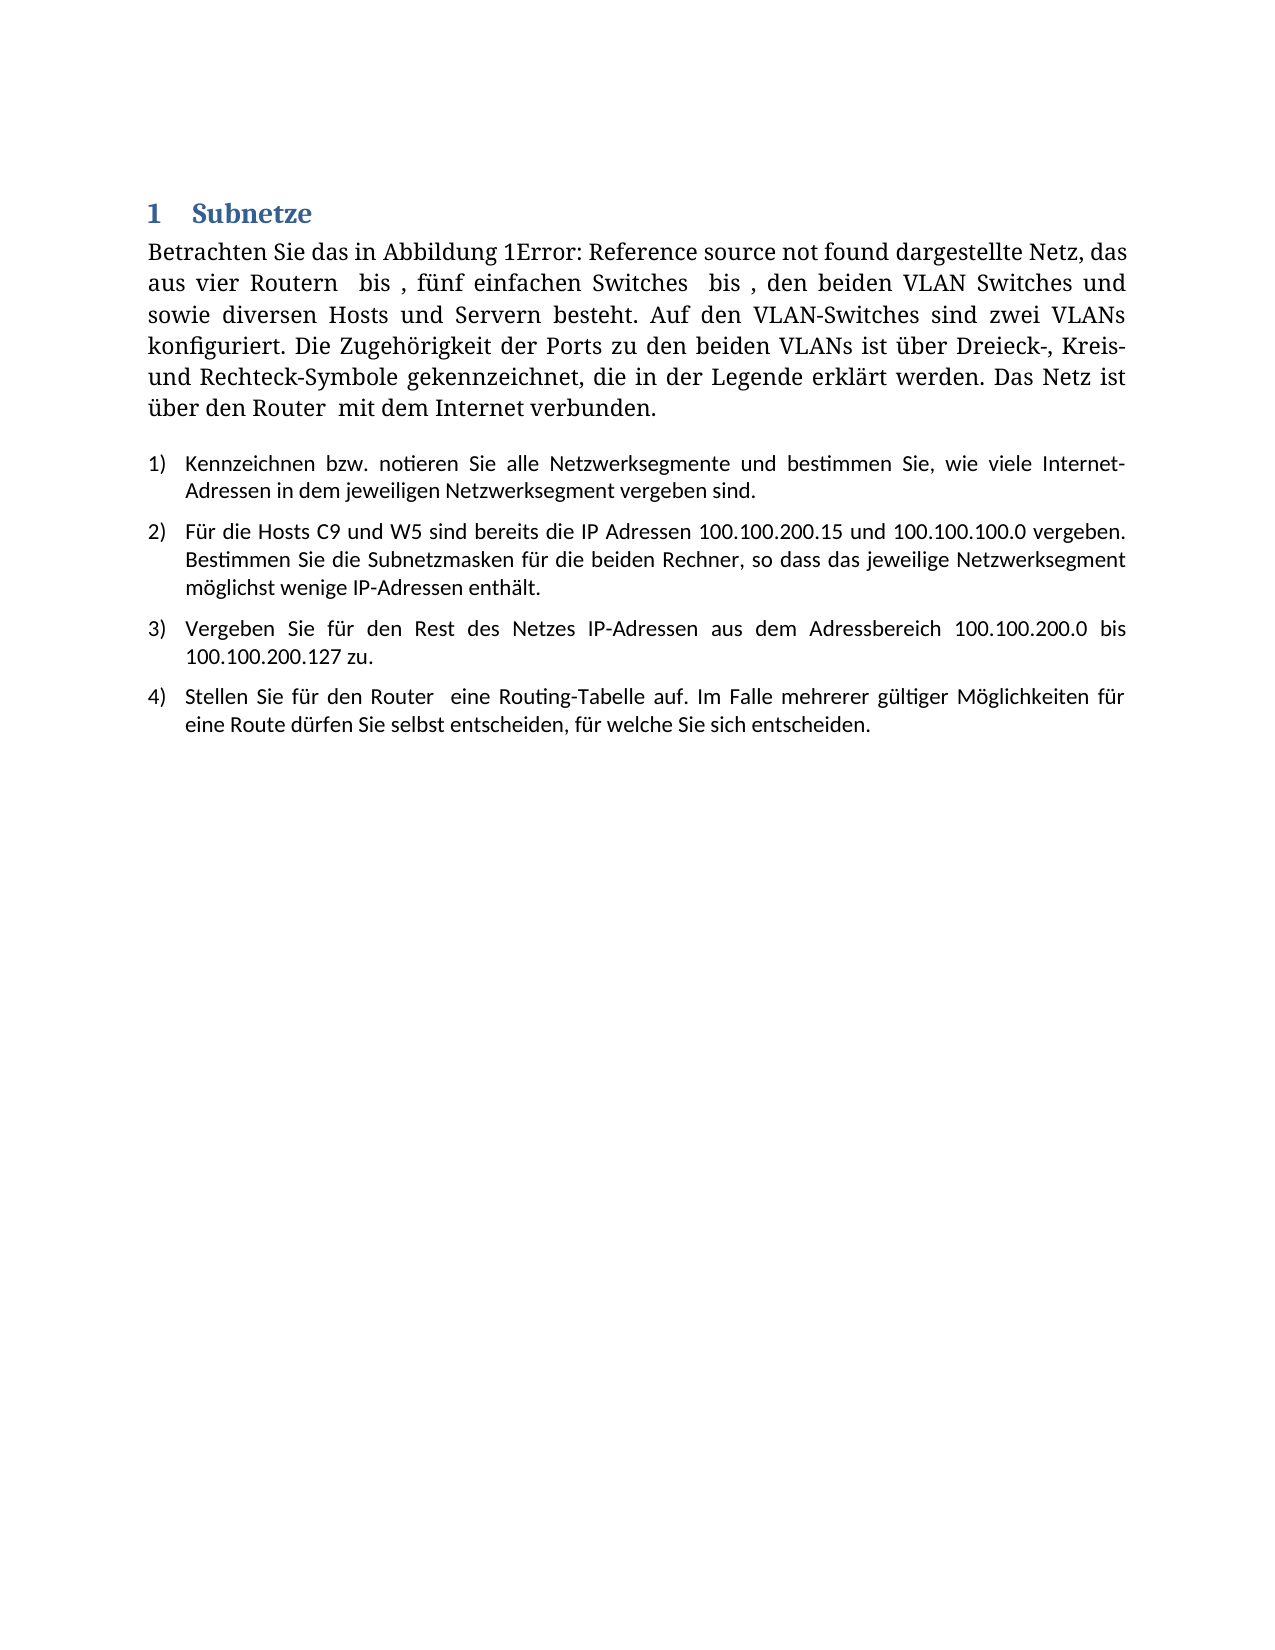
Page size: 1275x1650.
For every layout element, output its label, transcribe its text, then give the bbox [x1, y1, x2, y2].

list Kennzeichnen bzw. notieren Sie alle Netzwerksegmente und bestimmen Sie, wie viele Internet-Adressen in dem jeweiligen Netzwerksegment vergeben sind. [148, 449, 1127, 505]
list Für die Hosts C9 und W5 sind bereits die IP Adressen 100.100.200.15 und 100.100.100.0 vergeben. Bestimmen Sie die Subnetzmasken für die beiden Rechner, so dass das jeweilige Netzwerksegment möglichst wenige IP-Adressen enthält. [148, 517, 1127, 601]
list Vergeben Sie für den Rest des Netzes IP-Adressen aus dem Adressbereich 100.100.200.0 bis 100.100.200.127 zu. [148, 614, 1127, 670]
list Stellen Sie für den Router eine Routing-Tabelle auf. Im Falle mehrerer gültiger Möglichkeiten für eine Route dürfen Sie selbst entscheiden, für welche Sie sich entscheiden. [148, 682, 1127, 766]
text Betrachten Sie das in Abbildung 1Fehler: Referenz nicht gefunden dargestellte Netz, das aus vier Routern bis , fünf einfachen Switches bis , den beiden VLAN Switches und sowie diversen Hosts und Servern besteht. Auf den VLAN-Switches sind zwei VLANs konfiguriert. Die Zugehörigkeit der Ports zu den beiden VLANs ist über Dreieck-, Kreis- und Rechteck-Symbole gekennzeichnet, die in der Legende erklärt werden. Das Netz ist über den Router mit dem Internet verbunden. [148, 236, 1127, 424]
subtitle Subnetze [148, 198, 1127, 231]
